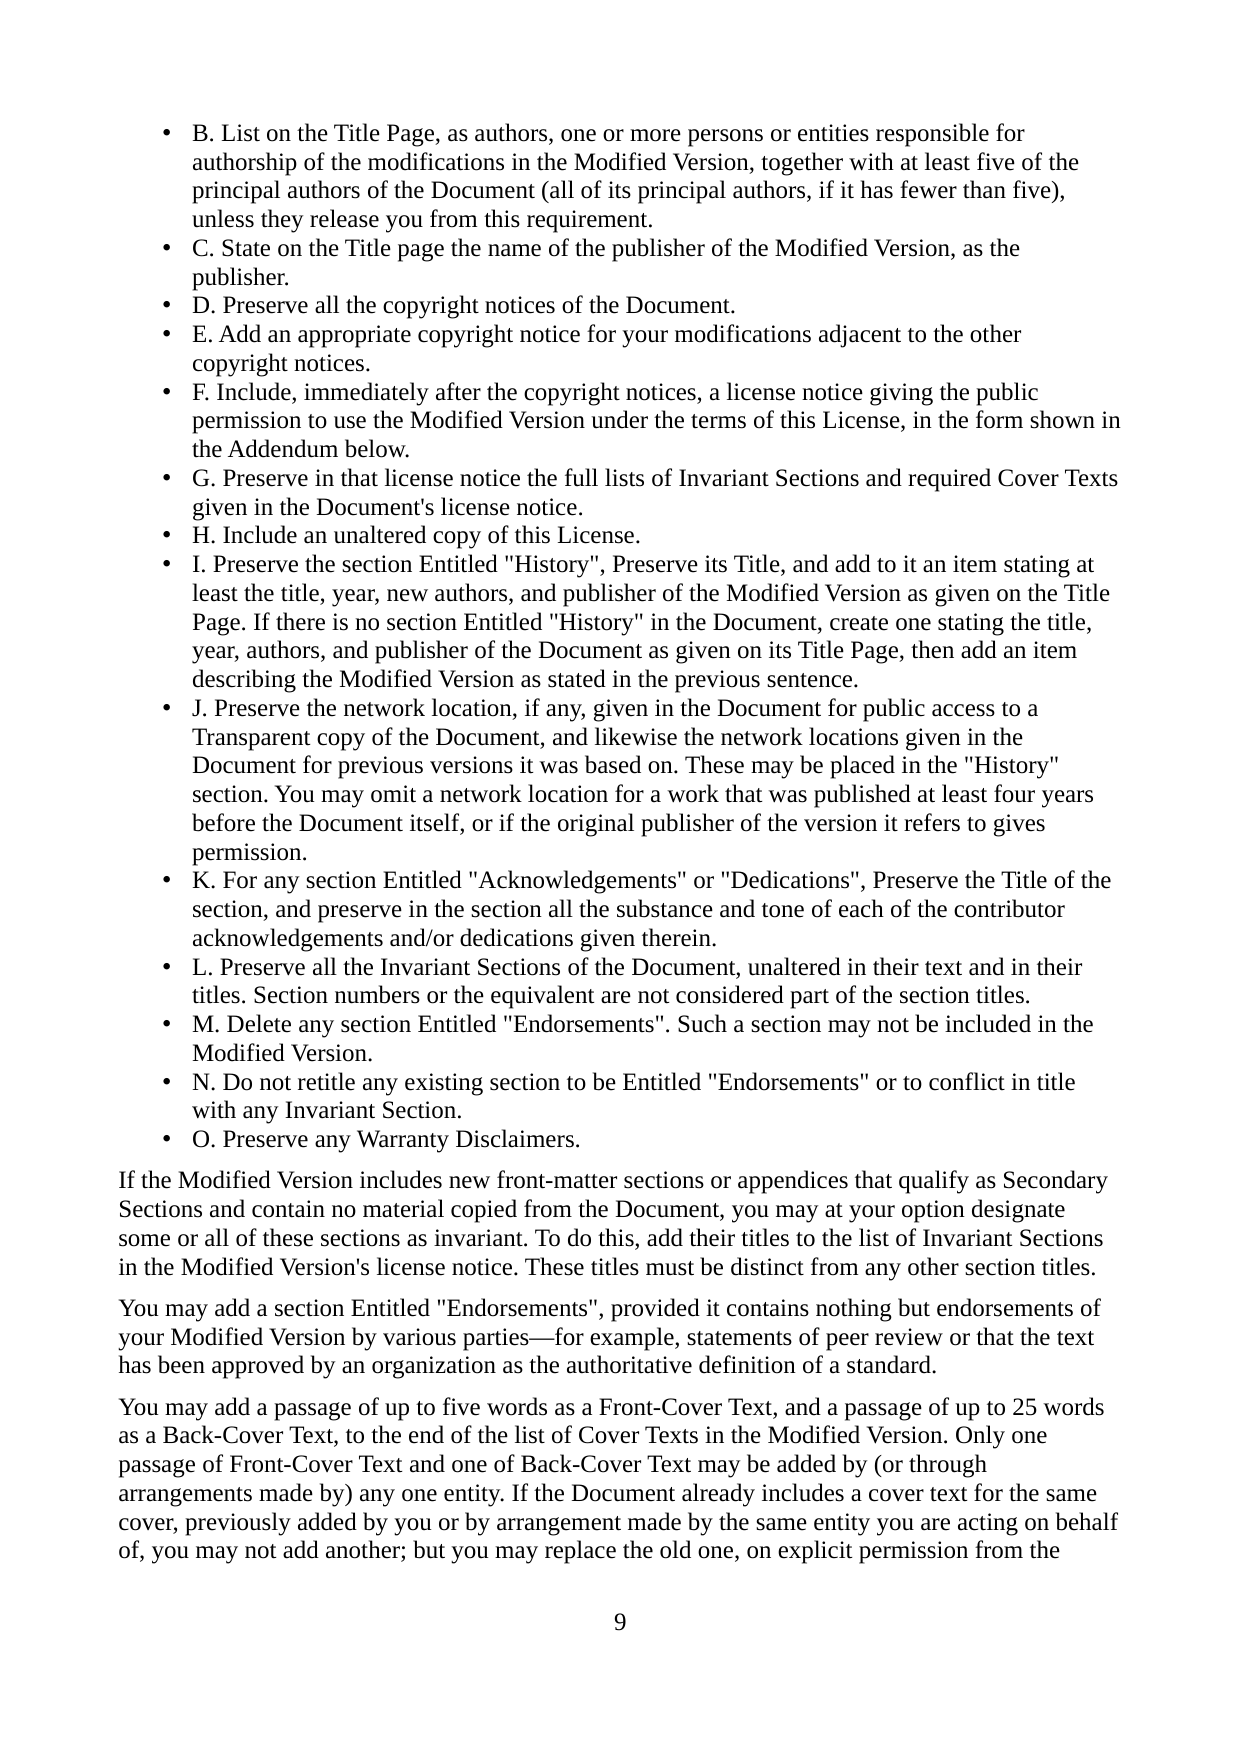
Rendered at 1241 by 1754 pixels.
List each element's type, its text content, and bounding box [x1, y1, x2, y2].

list J. Preserve the network location, if any, given in the Document for public access to a Transparent copy of the Document, and likewise the network locations given in the Document for previous versions it was based on. These may be placed in the "History" section. You may omit a network location for a work that was published at least four years before the Document itself, or if the original publisher of the version it refers to gives permission. [162, 693, 1122, 866]
text If the Modified Version includes new front-matter sections or appendices that qualify as Secondary Sections and contain no material copied from the Document, you may at your option designate some or all of these sections as invariant. To do this, add their titles to the list of Invariant Sections in the Modified Version's license notice. These titles must be distinct from any other section titles. [118, 1166, 1122, 1281]
list D. Preserve all the copyright notices of the Document. [162, 291, 1122, 319]
list M. Delete any section Entitled "Endorsements". Such a section may not be included in the Modified Version. [162, 1009, 1122, 1067]
list N. Do not retitle any existing section to be Entitled "Endorsements" or to conflict in title with any Invariant Section. [162, 1067, 1122, 1124]
text You may add a passage of up to five words as a Front-Cover Text, and a passage of up to 25 words as a Back-Cover Text, to the end of the list of Cover Texts in the Modified Version. Only one passage of Front-Cover Text and one of Back-Cover Text may be added by (or through arrangements made by) any one entity. If the Document already includes a cover text for the same cover, previously added by you or by arrangement made by the same entity you are acting on behalf of, you may not add another; but you may replace the old one, on explicit permission from the [118, 1392, 1122, 1564]
list L. Preserve all the Invariant Sections of the Document, unaltered in their text and in their titles. Section numbers or the equivalent are not considered part of the section titles. [162, 952, 1122, 1009]
list B. List on the Title Page, as authors, one or more persons or entities responsible for authorship of the modifications in the Modified Version, together with at least five of the principal authors of the Document (all of its principal authors, if it has fewer than five), unless they release you from this requirement. [162, 118, 1122, 233]
list H. Include an unaltered copy of this License. [162, 521, 1122, 549]
list O. Preserve any Warranty Disclaimers. [162, 1124, 1122, 1153]
list K. For any section Entitled "Acknowledgements" or "Dedications", Preserve the Title of the section, and preserve in the section all the substance and tone of each of the contributor acknowledgements and/or dedications given therein. [162, 866, 1122, 952]
text You may add a section Entitled "Endorsements", provided it contains nothing but endorsements of your Modified Version by various parties—for example, statements of peer review or that the text has been approved by an organization as the authoritative definition of a standard. [118, 1293, 1122, 1379]
list I. Preserve the section Entitled "History", Preserve its Title, and add to it an item stating at least the title, year, new authors, and publisher of the Modified Version as given on the Title Page. If there is no section Entitled "History" in the Document, create one stating the title, year, authors, and publisher of the Document as given on its Title Page, then add an item describing the Modified Version as stated in the previous sentence. [162, 549, 1122, 693]
list F. Include, immediately after the copyright notices, a license notice giving the public permission to use the Modified Version under the terms of this License, in the form shown in the Addendum below. [162, 377, 1122, 463]
list G. Preserve in that license notice the full lists of Invariant Sections and required Cover Texts given in the Document's license notice. [162, 463, 1122, 521]
list C. State on the Title page the name of the publisher of the Modified Version, as the publisher. [162, 233, 1122, 291]
list E. Add an appropriate copyright notice for your modifications adjacent to the other copyright notices. [162, 319, 1122, 377]
